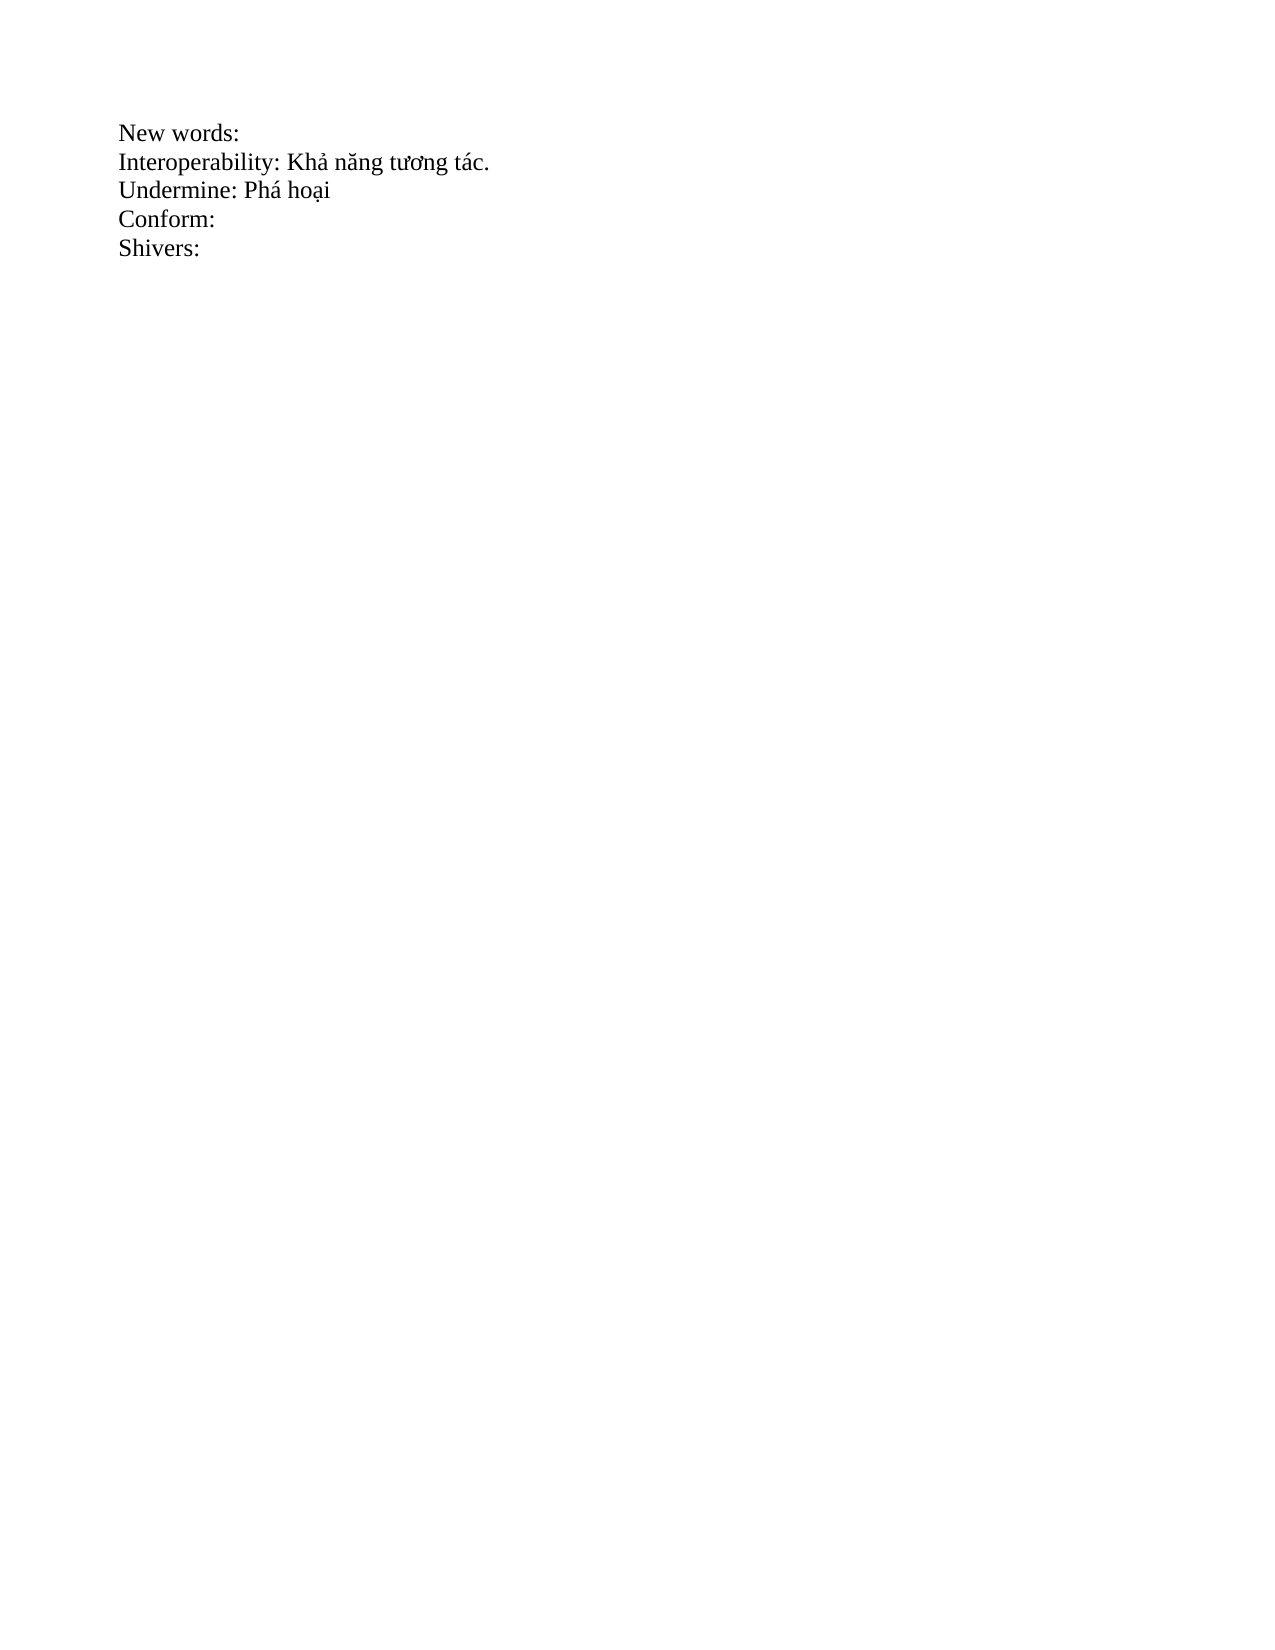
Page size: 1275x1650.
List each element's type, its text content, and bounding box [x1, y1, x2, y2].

text New words: [118, 118, 1157, 147]
text Undermine: Phá hoại [118, 176, 1157, 204]
text Conform: [118, 204, 1157, 233]
text Interoperability: Khả năng tương tác. [118, 147, 1157, 176]
text Shivers: [118, 233, 1157, 262]
